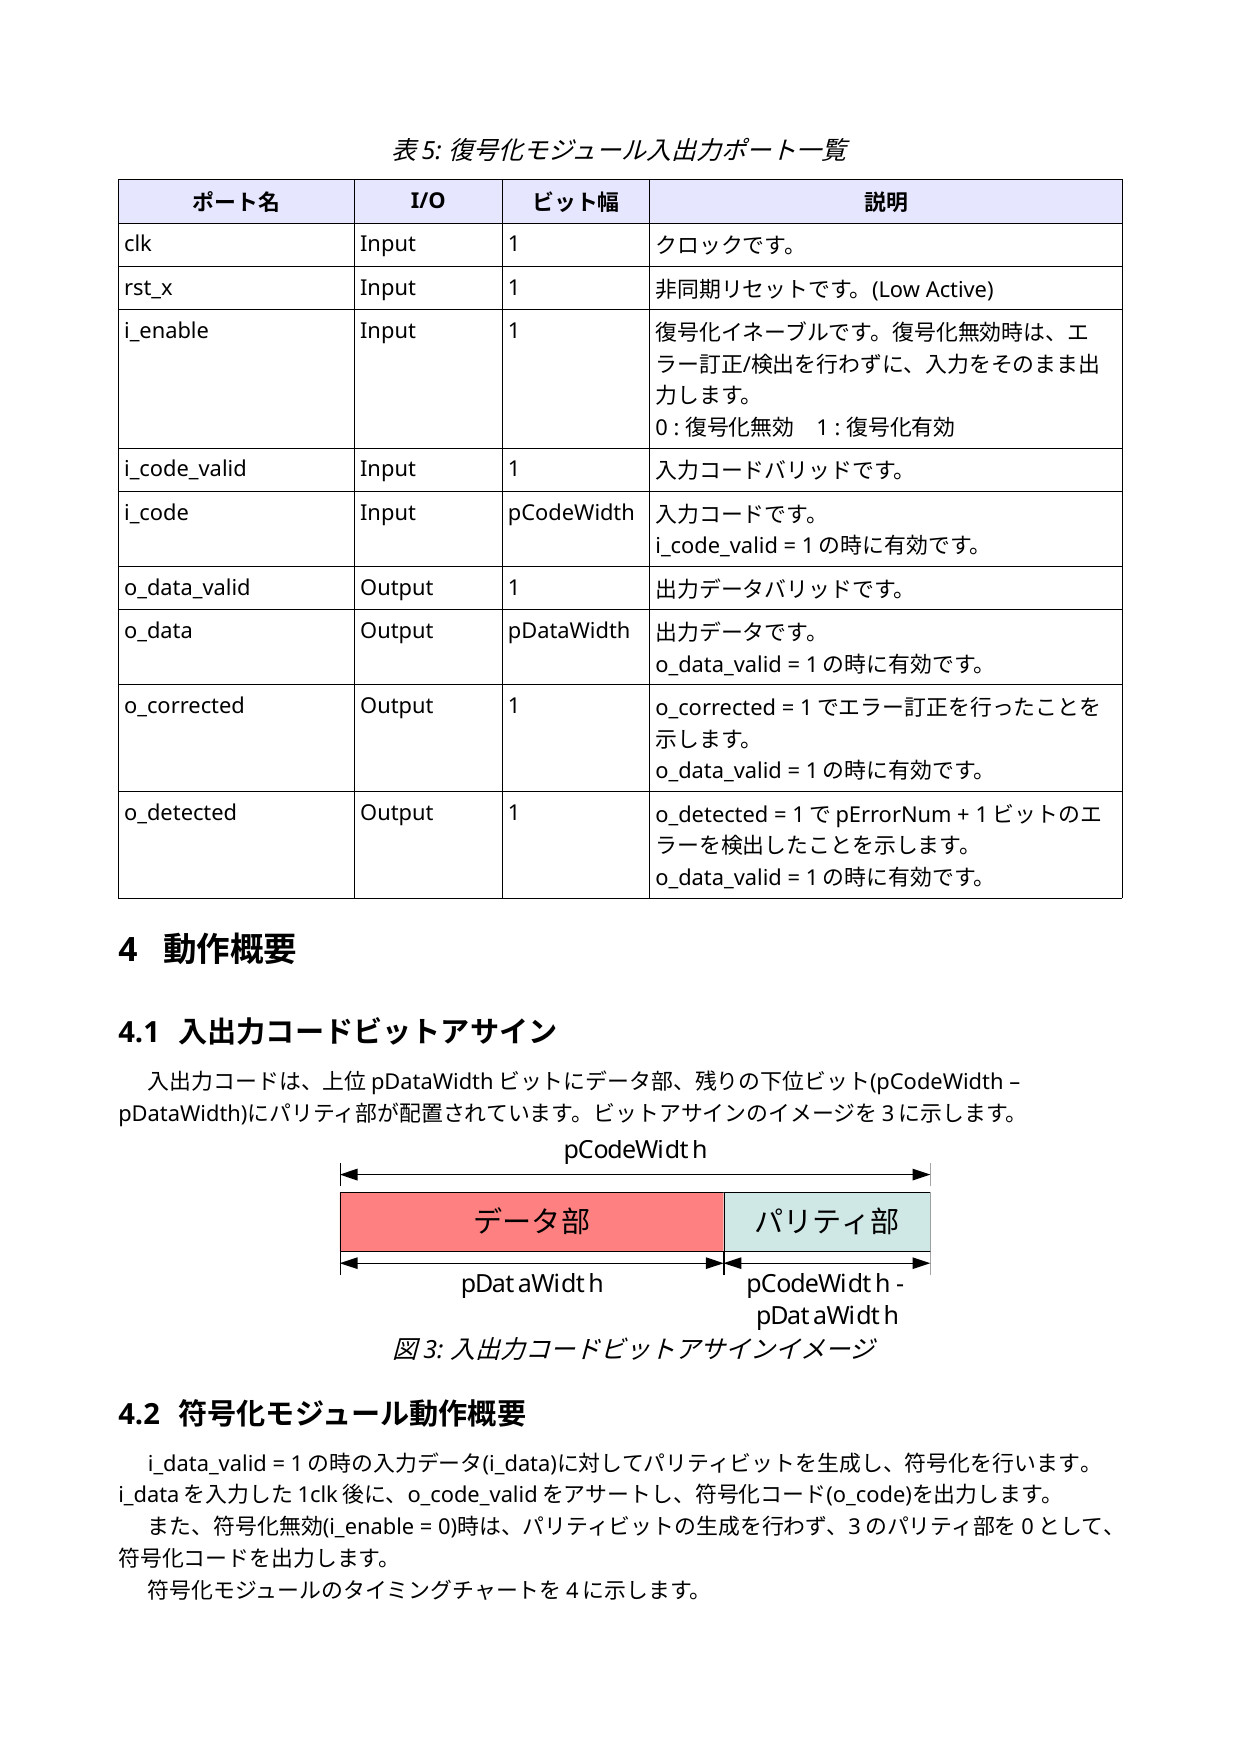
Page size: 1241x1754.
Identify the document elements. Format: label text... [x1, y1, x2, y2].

table_header ビット幅 [503, 180, 649, 223]
table_cell o_data [119, 610, 354, 684]
table_cell 出力データです。 o_data_valid = 1の時に有効です。 [650, 610, 1122, 684]
table_cell 1 [503, 449, 649, 491]
text また、符号化無効(i_enable = 0)時は、パリティビットの生成を行わず、図 3のパリティ部を0として、符号化コードを出力します。 [118, 1509, 1122, 1573]
text 入出力コードは、上位pDataWidthビットにデータ部、残りの下位ビット(pCodeWidth – pDataWidth)にパリティ部が配置されています。ビットアサインのイメージを図 3に示します。 [118, 1064, 1122, 1127]
table_cell Input [355, 267, 502, 309]
table_cell Input [355, 492, 502, 566]
table_cell 1 [503, 685, 649, 791]
text 図 3: 入出力コードビットアサインイメージ [339, 1264, 930, 1366]
table_cell Input [355, 449, 502, 491]
subtitle 動作概要 [118, 923, 1122, 972]
table_cell rst_x [119, 267, 354, 309]
table_header I/O [355, 180, 502, 223]
table_cell o_detected [119, 792, 354, 898]
text 図 3: 入出力コードビットアサインイメージ [341, 1252, 723, 1263]
table_cell 1 [503, 267, 649, 309]
table_cell Input [355, 310, 502, 448]
table_cell Input [355, 224, 502, 266]
table_cell 出力データバリッドです。 [650, 567, 1122, 609]
text 図 3: 入出力コードビットアサインイメージ [339, 1140, 930, 1174]
table_cell clk [119, 224, 354, 266]
table_cell 非同期リセットです。(Low Active) [650, 267, 1122, 309]
table_cell 1 [503, 567, 649, 609]
table_cell 1 [503, 224, 649, 266]
table_cell クロックです。 [650, 224, 1122, 266]
table_cell pCodeWidth [503, 492, 649, 566]
table_cell 1 [503, 310, 649, 448]
text 表 5: 復号化モジュール入出力ポート一覧 [118, 131, 1122, 167]
table_cell Output [355, 567, 502, 609]
table_cell Output [355, 610, 502, 684]
subtitle 入出力コードビットアサイン [118, 1009, 1122, 1051]
table_cell i_enable [119, 310, 354, 448]
table_cell o_corrected [119, 685, 354, 791]
table_header 説明 [650, 180, 1122, 223]
text 符号化モジュールのタイミングチャートを図 4に示します。 [118, 1573, 1122, 1604]
text i_data_valid = 1の時の入力データ(i_data)に対してパリティビットを生成し、符号化を行います。i_dataを入力した1clk後に、o_code_validをアサートし、符号化コード(o_code)を出力します。 [118, 1446, 1122, 1509]
text 図 3: 入出力コードビットアサインイメージ [339, 1175, 930, 1192]
table_cell o_data_valid [119, 567, 354, 609]
table_cell 1 [503, 792, 649, 898]
table_cell o_detected = 1でpErrorNum + 1ビットのエラーを検出したことを示します。 o_data_valid = 1の時に有効です。 [650, 792, 1122, 898]
table_cell Output [355, 792, 502, 898]
table_cell 復号化イネーブルです。復号化無効時は、エラー訂正/検出を行わずに、入力をそのまま出力します。 0 : 復号化無効 1 : 復号化有効 [650, 310, 1122, 448]
table_cell 入力コードバリッドです。 [650, 449, 1122, 491]
table_header ポート名 [119, 180, 354, 223]
table_cell Output [355, 685, 502, 791]
text 図 3: 入出力コードビットアサインイメージ [725, 1252, 930, 1263]
table_cell i_code [119, 492, 354, 566]
subtitle 符号化モジュール動作概要 [118, 1391, 1122, 1433]
table_cell i_code_valid [119, 449, 354, 491]
table_cell 入力コードです。 i_code_valid = 1の時に有効です。 [650, 492, 1122, 566]
table_cell pDataWidth [503, 610, 649, 684]
table_cell o_corrected = 1でエラー訂正を行ったことを示します。 o_data_valid = 1の時に有効です。 [650, 685, 1122, 791]
